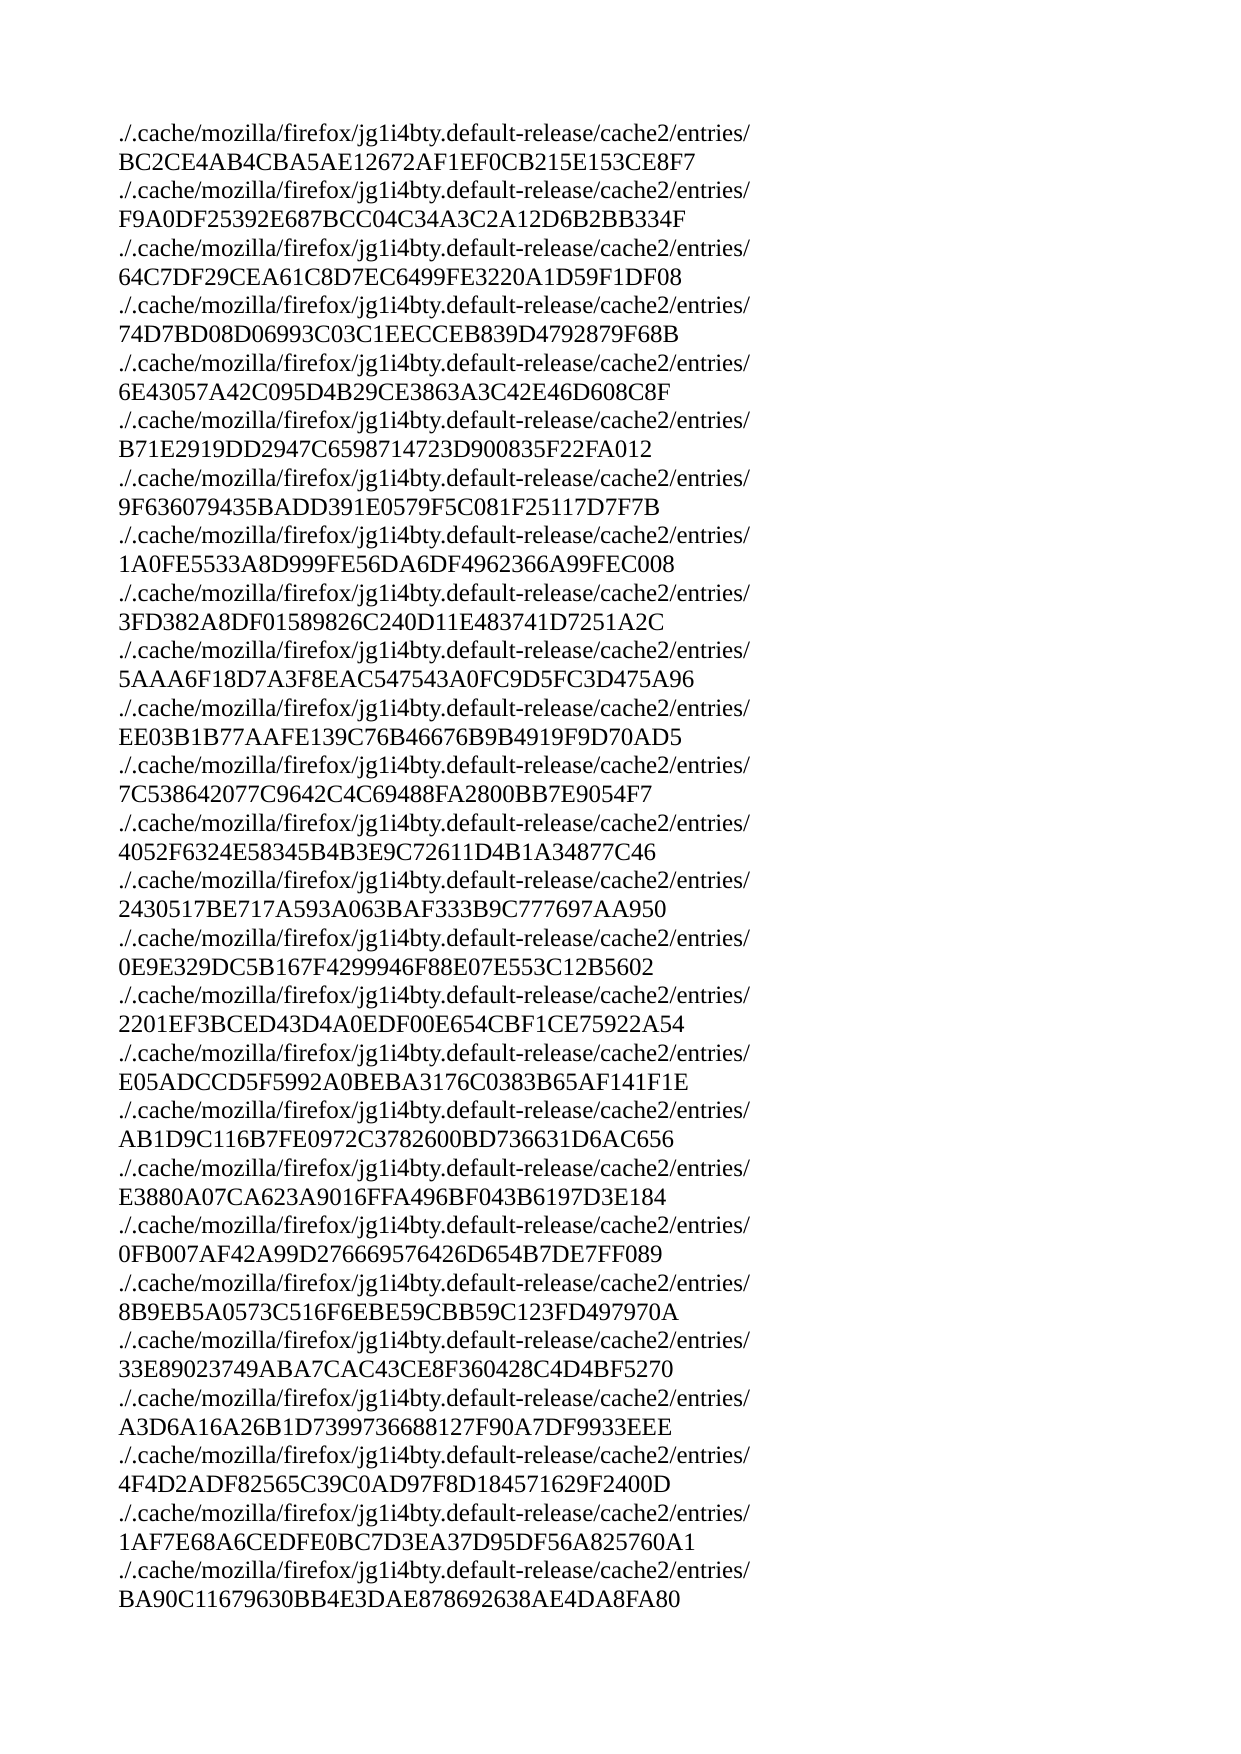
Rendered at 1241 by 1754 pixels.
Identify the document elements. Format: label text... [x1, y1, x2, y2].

text ./.cache/mozilla/firefox/jg1i4bty.default-release/cache2/entries/BC2CE4AB4CBA5AE12672AF1EF0CB215E153CE8F7 [118, 118, 1122, 176]
text ./.cache/mozilla/firefox/jg1i4bty.default-release/cache2/entries/BA90C11679630BB4E3DAE878692638AE4DA8FA80 [118, 1556, 1122, 1613]
text ./.cache/mozilla/firefox/jg1i4bty.default-release/cache2/entries/E05ADCCD5F5992A0BEBA3176C0383B65AF141F1E [118, 1038, 1122, 1096]
text ./.cache/mozilla/firefox/jg1i4bty.default-release/cache2/entries/1A0FE5533A8D999FE56DA6DF4962366A99FEC008 [118, 521, 1122, 578]
text ./.cache/mozilla/firefox/jg1i4bty.default-release/cache2/entries/A3D6A16A26B1D7399736688127F90A7DF9933EEE [118, 1383, 1122, 1441]
text ./.cache/mozilla/firefox/jg1i4bty.default-release/cache2/entries/64C7DF29CEA61C8D7EC6499FE3220A1D59F1DF08 [118, 233, 1122, 291]
text ./.cache/mozilla/firefox/jg1i4bty.default-release/cache2/entries/AB1D9C116B7FE0972C3782600BD736631D6AC656 [118, 1096, 1122, 1153]
text ./.cache/mozilla/firefox/jg1i4bty.default-release/cache2/entries/6E43057A42C095D4B29CE3863A3C42E46D608C8F [118, 348, 1122, 406]
text ./.cache/mozilla/firefox/jg1i4bty.default-release/cache2/entries/4F4D2ADF82565C39C0AD97F8D184571629F2400D [118, 1441, 1122, 1498]
text ./.cache/mozilla/firefox/jg1i4bty.default-release/cache2/entries/3FD382A8DF01589826C240D11E483741D7251A2C [118, 578, 1122, 636]
text ./.cache/mozilla/firefox/jg1i4bty.default-release/cache2/entries/B71E2919DD2947C6598714723D900835F22FA012 [118, 406, 1122, 463]
text ./.cache/mozilla/firefox/jg1i4bty.default-release/cache2/entries/2430517BE717A593A063BAF333B9C777697AA950 [118, 866, 1122, 923]
text ./.cache/mozilla/firefox/jg1i4bty.default-release/cache2/entries/4052F6324E58345B4B3E9C72611D4B1A34877C46 [118, 808, 1122, 866]
text ./.cache/mozilla/firefox/jg1i4bty.default-release/cache2/entries/0E9E329DC5B167F4299946F88E07E553C12B5602 [118, 923, 1122, 981]
text ./.cache/mozilla/firefox/jg1i4bty.default-release/cache2/entries/EE03B1B77AAFE139C76B46676B9B4919F9D70AD5 [118, 693, 1122, 751]
text ./.cache/mozilla/firefox/jg1i4bty.default-release/cache2/entries/2201EF3BCED43D4A0EDF00E654CBF1CE75922A54 [118, 981, 1122, 1038]
text ./.cache/mozilla/firefox/jg1i4bty.default-release/cache2/entries/74D7BD08D06993C03C1EECCEB839D4792879F68B [118, 291, 1122, 348]
text ./.cache/mozilla/firefox/jg1i4bty.default-release/cache2/entries/7C538642077C9642C4C69488FA2800BB7E9054F7 [118, 751, 1122, 808]
text ./.cache/mozilla/firefox/jg1i4bty.default-release/cache2/entries/F9A0DF25392E687BCC04C34A3C2A12D6B2BB334F [118, 176, 1122, 233]
text ./.cache/mozilla/firefox/jg1i4bty.default-release/cache2/entries/E3880A07CA623A9016FFA496BF043B6197D3E184 [118, 1153, 1122, 1211]
text ./.cache/mozilla/firefox/jg1i4bty.default-release/cache2/entries/5AAA6F18D7A3F8EAC547543A0FC9D5FC3D475A96 [118, 636, 1122, 693]
text ./.cache/mozilla/firefox/jg1i4bty.default-release/cache2/entries/9F636079435BADD391E0579F5C081F25117D7F7B [118, 463, 1122, 521]
text ./.cache/mozilla/firefox/jg1i4bty.default-release/cache2/entries/8B9EB5A0573C516F6EBE59CBB59C123FD497970A [118, 1268, 1122, 1326]
text ./.cache/mozilla/firefox/jg1i4bty.default-release/cache2/entries/1AF7E68A6CEDFE0BC7D3EA37D95DF56A825760A1 [118, 1498, 1122, 1556]
text ./.cache/mozilla/firefox/jg1i4bty.default-release/cache2/entries/33E89023749ABA7CAC43CE8F360428C4D4BF5270 [118, 1326, 1122, 1383]
text ./.cache/mozilla/firefox/jg1i4bty.default-release/cache2/entries/0FB007AF42A99D276669576426D654B7DE7FF089 [118, 1211, 1122, 1268]
